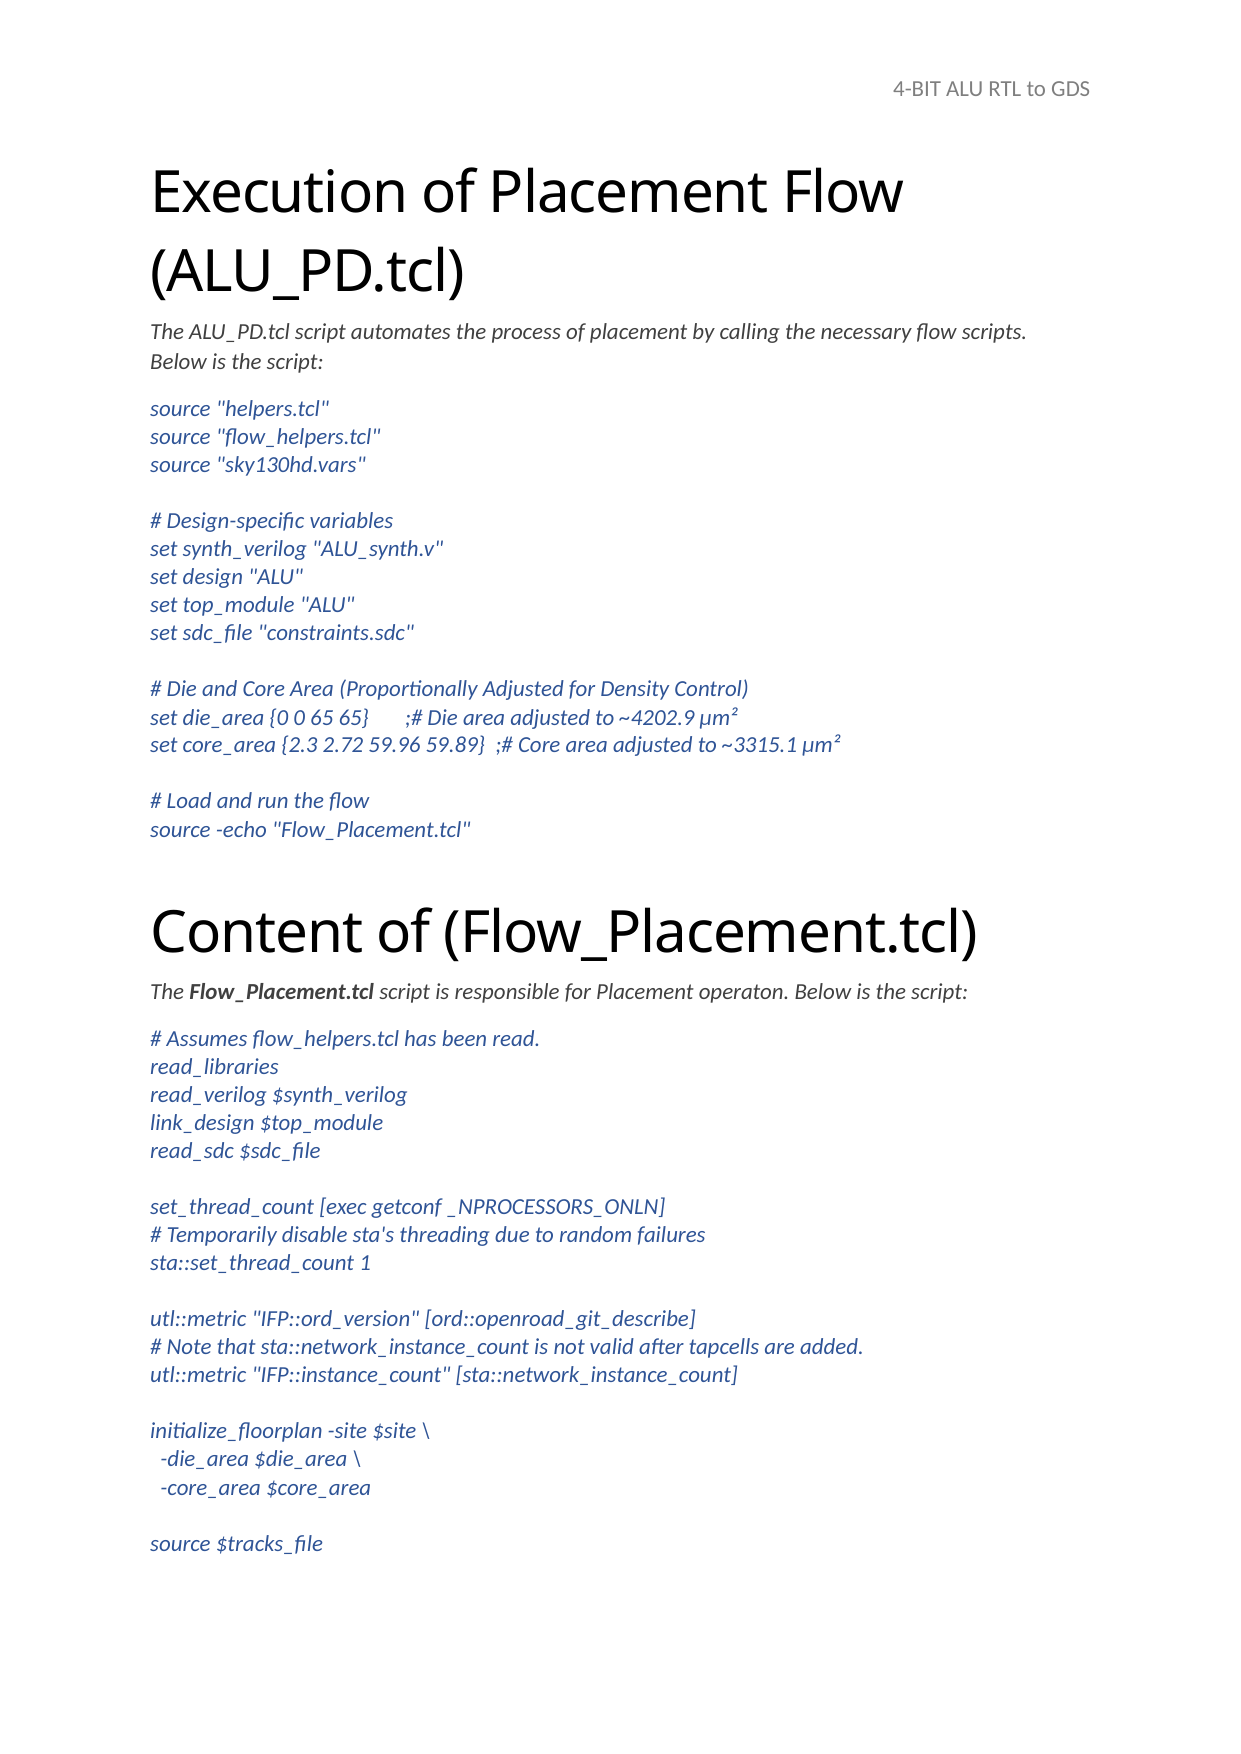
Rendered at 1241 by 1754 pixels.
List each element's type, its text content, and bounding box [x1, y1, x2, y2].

title Content of (Flow_Placement.tcl) [150, 889, 1090, 969]
text link_design $top_module [150, 1108, 1090, 1136]
text read_verilog $synth_verilog [150, 1080, 1090, 1108]
text set synth_verilog "ALU_synth.v" [150, 534, 1090, 562]
text read_sdc $sdc_file [150, 1136, 1090, 1164]
text initialize_floorplan -site $site \ [150, 1417, 1090, 1444]
text set core_area {2.3 2.72 59.96 59.89} ;# Core area adjusted to ~3315.1 µm² [150, 731, 1090, 759]
text The Flow_Placement.tcl script is responsible for Placement operaton. Below is the script: [150, 977, 1090, 1005]
text set sdc_file "constraints.sdc" [150, 618, 1090, 647]
text utl::metric "IFP::ord_version" [ord::openroad_git_describe] [150, 1304, 1090, 1332]
text read_libraries [150, 1052, 1090, 1080]
text set design "ALU" [150, 562, 1090, 591]
text set die_area {0 0 65 65} ;# Die area adjusted to ~4202.9 µm² [150, 703, 1090, 731]
text set top_module "ALU" [150, 591, 1090, 618]
text sta::set_thread_count 1 [150, 1248, 1090, 1276]
text # Die and Core Area (Proportionally Adjusted for Density Control) [150, 674, 1090, 703]
text source "flow_helpers.tcl" [150, 422, 1090, 450]
text # Assumes flow_helpers.tcl has been read. [150, 1024, 1090, 1052]
title Execution of Placement Flow (ALU_PD.tcl) [150, 150, 1090, 309]
text The ALU_PD.tcl script automates the process of placement by calling the necessary flow scripts. Below is the script: [150, 317, 1090, 376]
text source $tracks_file [150, 1529, 1090, 1557]
text # Temporarily disable sta's threading due to random failures [150, 1220, 1090, 1248]
text source -echo "Flow_Placement.tcl" [150, 815, 1090, 843]
text source "helpers.tcl" [150, 394, 1090, 422]
text -core_area $core_area [150, 1473, 1090, 1501]
text source "sky130hd.vars" [150, 450, 1090, 478]
text # Note that sta::network_instance_count is not valid after tapcells are added. [150, 1332, 1090, 1361]
text utl::metric "IFP::instance_count" [sta::network_instance_count] [150, 1361, 1090, 1388]
text set_thread_count [exec getconf _NPROCESSORS_ONLN] [150, 1192, 1090, 1220]
text # Load and run the flow [150, 787, 1090, 815]
text # Design-specific variables [150, 506, 1090, 534]
text -die_area $die_area \ [150, 1444, 1090, 1473]
